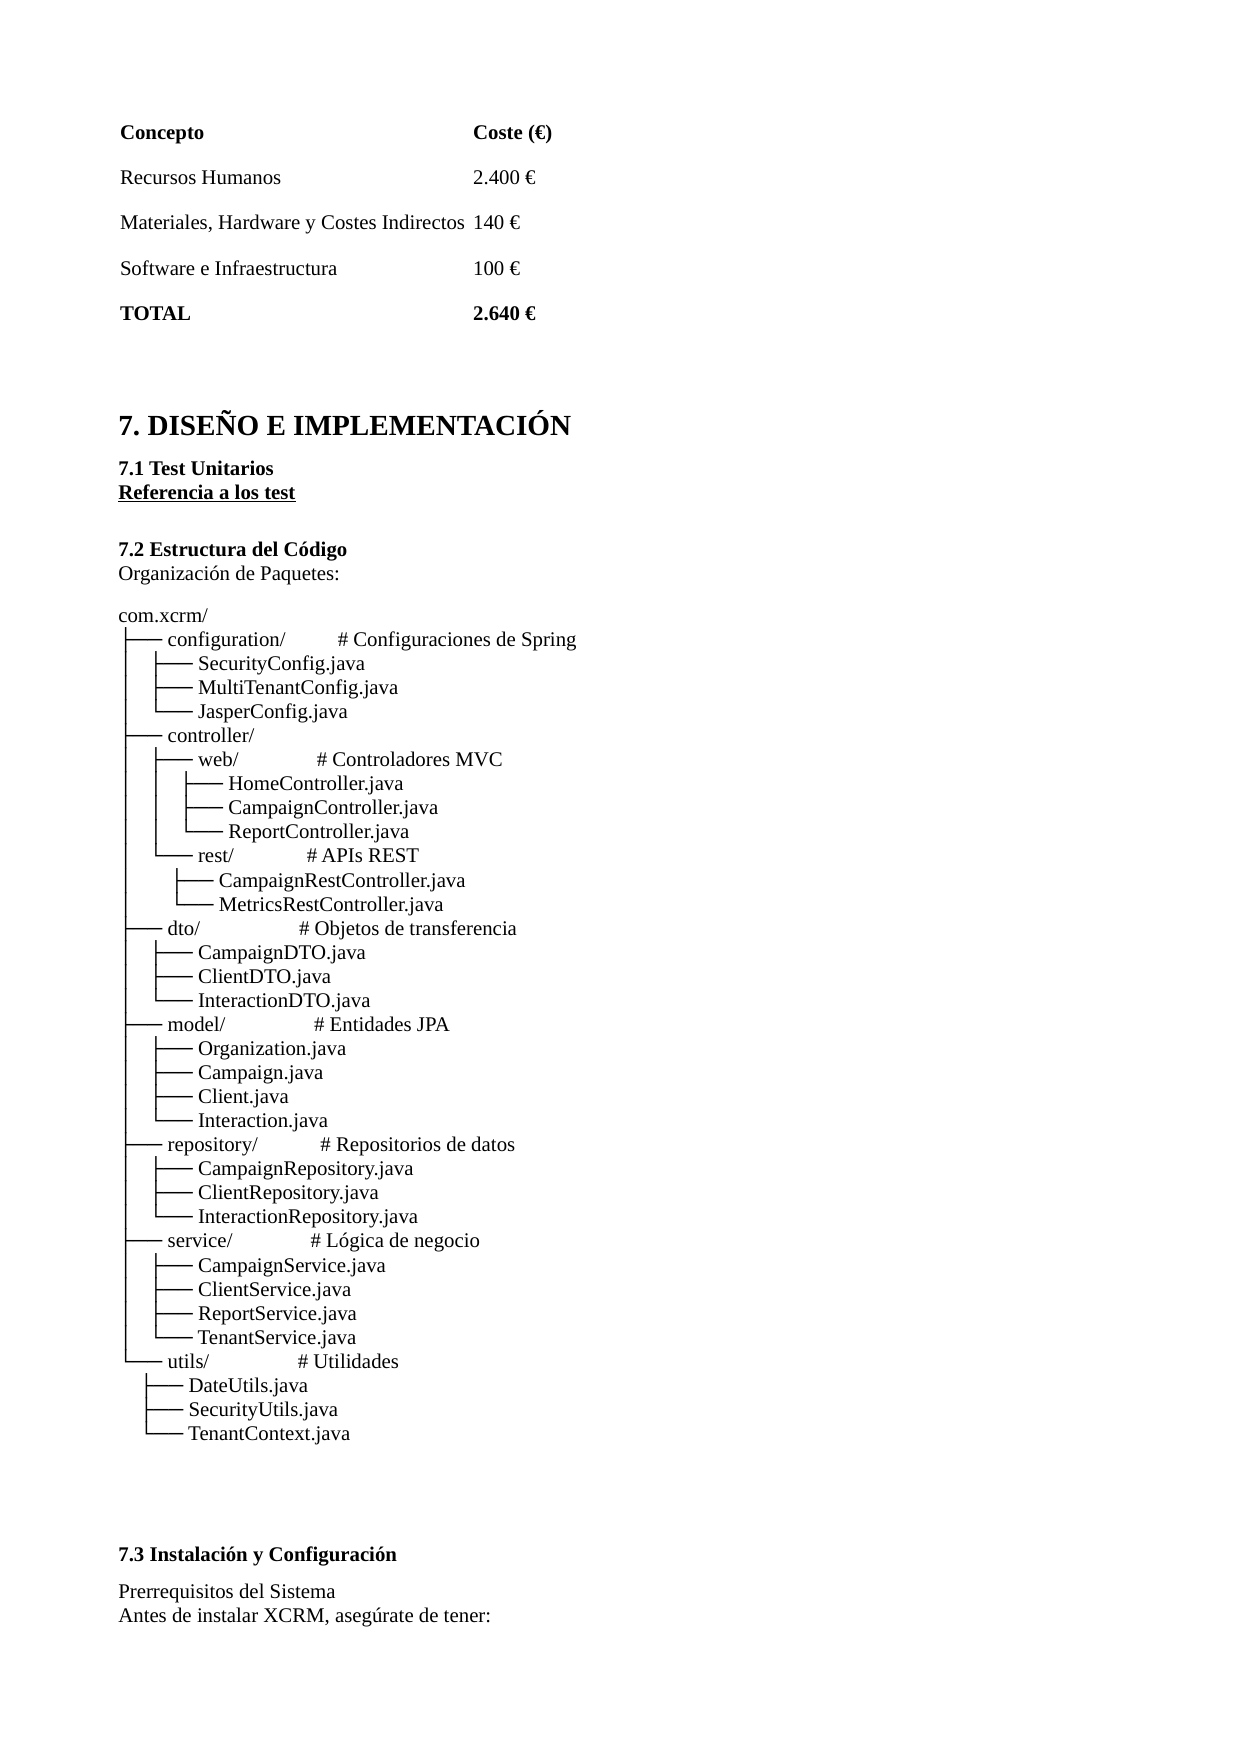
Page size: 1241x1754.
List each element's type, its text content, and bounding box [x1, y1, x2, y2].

text │ │ └── ReportController.java [156, 819, 1122, 843]
text │ ├── CampaignService.java [126, 1252, 1122, 1277]
text ├── controller/ [126, 723, 1122, 747]
text com.xcrm/ [118, 603, 1122, 627]
text │ ├── Client.java [156, 1084, 1122, 1108]
subtitle 7. DISEÑO E IMPLEMENTACIÓN [118, 408, 1122, 441]
table_cell Materiales, Hardware y Costes Indirectos [118, 209, 471, 254]
table_cell TOTAL [118, 299, 471, 345]
table_cell 140 € [471, 209, 558, 254]
text Antes de instalar XCRM, asegúrate de tener: [118, 1603, 1122, 1627]
text │ ├── SecurityConfig.java [156, 651, 1122, 675]
text │ ├── ReportService.java [156, 1301, 1122, 1325]
text │ └── InteractionDTO.java [126, 988, 1122, 1012]
text │ ├── SecurityConfig.java [126, 651, 155, 675]
text │ ├── CampaignDTO.java [156, 940, 1122, 964]
text └── utils/ # Utilidades [118, 1349, 1122, 1373]
text │ │ ├── CampaignController.java [126, 795, 155, 819]
text │ ├── CampaignDTO.java [126, 940, 155, 964]
subtitle 7.1 Test Unitarios [118, 456, 1122, 480]
text ├── configuration/ # Configuraciones de Spring [126, 627, 1122, 651]
text Referencia a los test [118, 480, 1122, 504]
table_cell Recursos Humanos [118, 164, 471, 209]
text │ ├── Organization.java [156, 1036, 1122, 1060]
text │ ├── ClientDTO.java [126, 964, 155, 988]
text └── TenantContext.java [118, 1421, 1122, 1445]
subtitle 7.2 Estructura del Código [118, 537, 1122, 561]
text │ ├── CampaignRestController.java [126, 867, 1122, 892]
table_cell 2.640 € [471, 299, 558, 345]
table_cell 2.400 € [471, 164, 558, 209]
subtitle 7.3 Instalación y Configuración [118, 1542, 1122, 1566]
text │ └── Interaction.java [126, 1108, 1122, 1132]
text │ │ └── ReportController.java [126, 819, 155, 843]
text │ ├── MultiTenantConfig.java [126, 675, 155, 699]
text │ ├── Client.java [126, 1084, 155, 1108]
text │ │ ├── HomeController.java [126, 771, 155, 795]
text │ ├── MultiTenantConfig.java [156, 675, 1122, 699]
text │ ├── Campaign.java [126, 1060, 155, 1084]
text ├── service/ # Lógica de negocio [126, 1228, 1122, 1252]
text ├── SecurityUtils.java [147, 1397, 1122, 1421]
text │ ├── ClientRepository.java [156, 1180, 1122, 1204]
text │ └── InteractionRepository.java [126, 1204, 1122, 1228]
text │ │ ├── HomeController.java [156, 771, 185, 795]
text │ │ ├── CampaignController.java [156, 795, 185, 819]
text │ ├── Campaign.java [156, 1060, 1122, 1084]
text │ ├── web/ # Controladores MVC [126, 747, 155, 771]
text │ ├── ClientService.java [156, 1277, 1122, 1301]
text ├── repository/ # Repositorios de datos [126, 1132, 1122, 1156]
text ├── dto/ # Objetos de transferencia [126, 916, 1122, 940]
text │ └── TenantService.java [126, 1325, 1122, 1349]
text │ ├── web/ # Controladores MVC [156, 747, 1122, 771]
text │ │ ├── CampaignController.java [186, 795, 1122, 819]
text │ ├── ClientRepository.java [126, 1180, 155, 1204]
table_header Concepto [118, 118, 471, 163]
table_cell Software e Infraestructura [118, 254, 471, 299]
text ├── SecurityUtils.java [118, 1397, 146, 1421]
subtitle Prerrequisitos del Sistema [118, 1579, 1122, 1603]
text │ ├── CampaignRepository.java [126, 1156, 155, 1180]
text │ ├── Organization.java [126, 1036, 155, 1060]
text ├── DateUtils.java [118, 1373, 146, 1397]
table_cell 100 € [471, 254, 558, 299]
text │ │ ├── HomeController.java [186, 771, 1122, 795]
text │ └── JasperConfig.java [126, 699, 1122, 723]
text Organización de Paquetes: [118, 561, 1122, 585]
text │ ├── ClientService.java [126, 1277, 155, 1301]
text ├── DateUtils.java [147, 1373, 1122, 1397]
text │ ├── CampaignRepository.java [156, 1156, 1122, 1180]
text │ └── rest/ # APIs REST [126, 843, 1122, 867]
text │ ├── ClientDTO.java [156, 964, 1122, 988]
text │ └── MetricsRestController.java [126, 892, 1122, 916]
table_header Coste (€) [471, 118, 558, 163]
text ├── model/ # Entidades JPA [126, 1012, 1122, 1036]
text │ ├── ReportService.java [126, 1301, 155, 1325]
